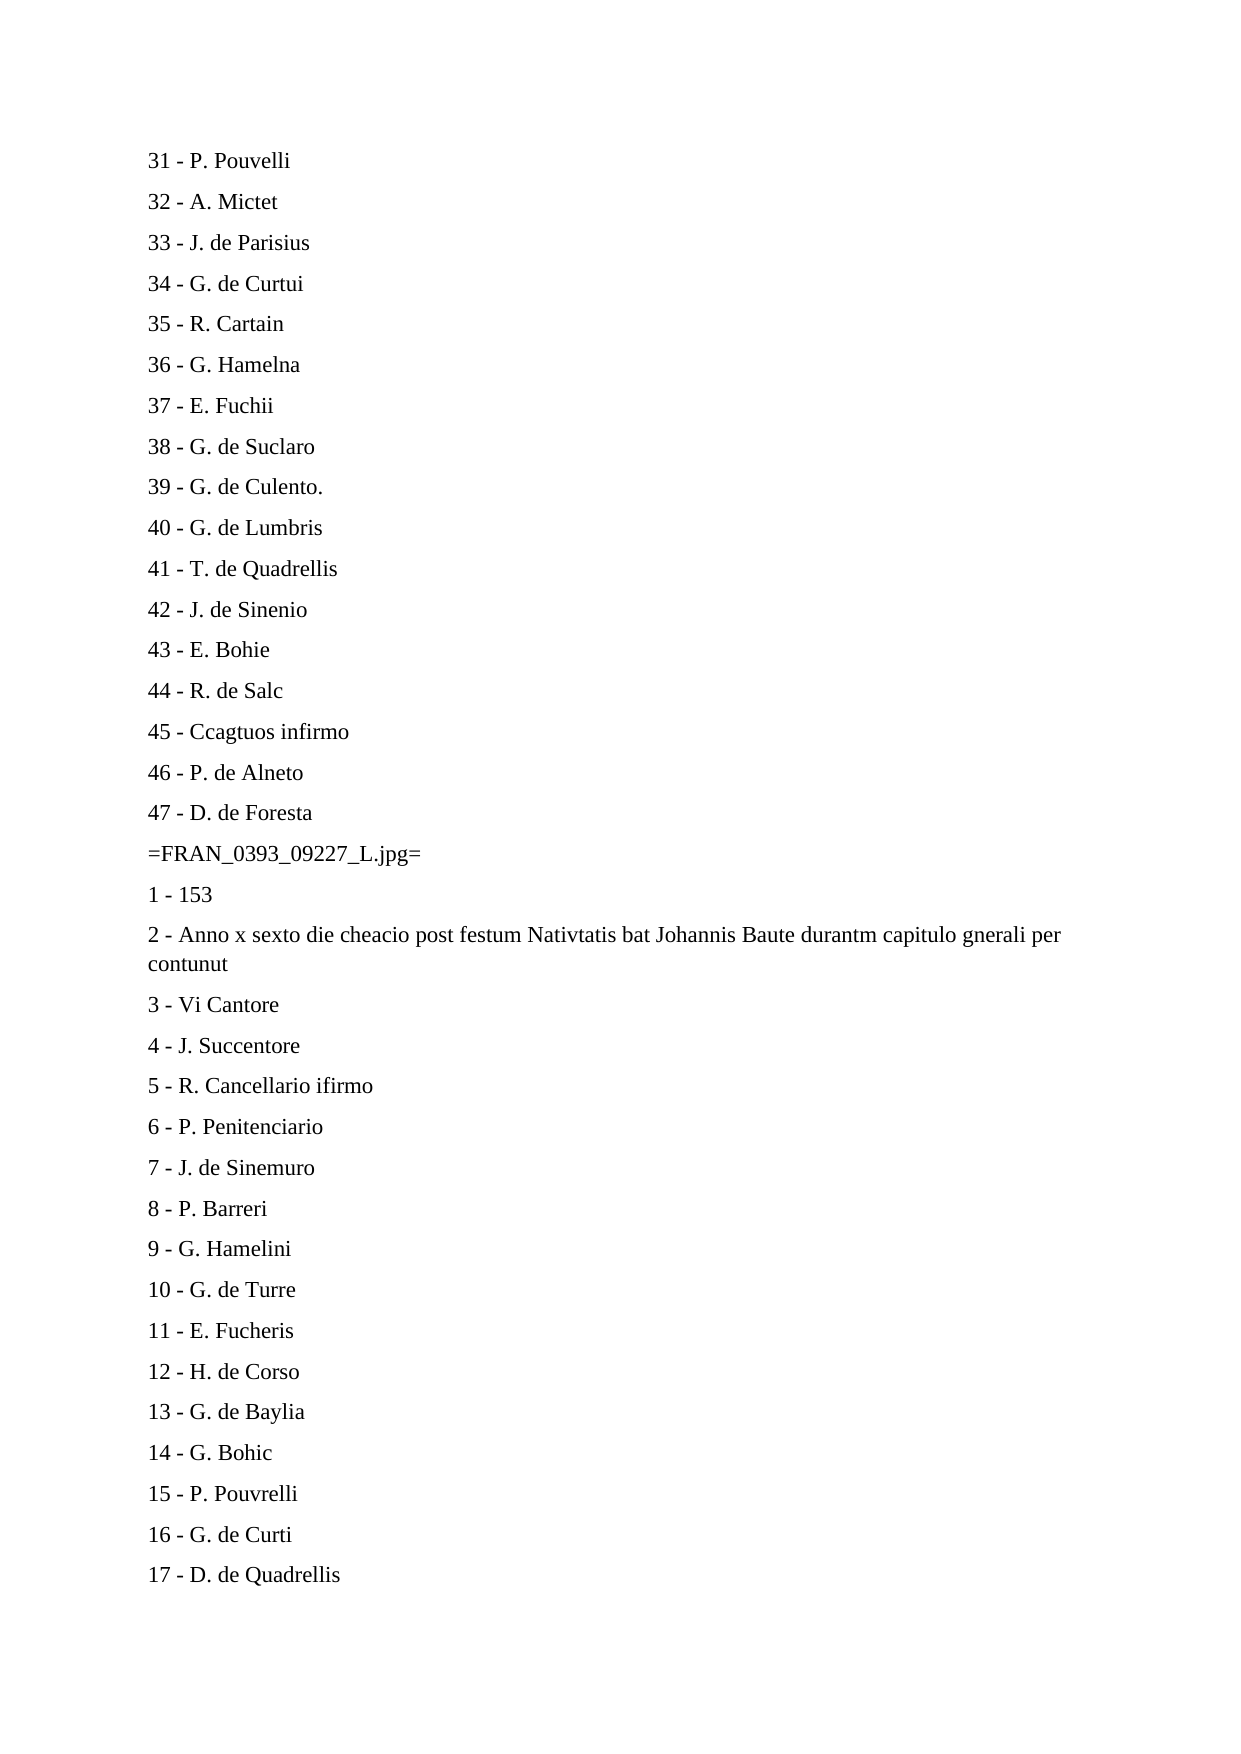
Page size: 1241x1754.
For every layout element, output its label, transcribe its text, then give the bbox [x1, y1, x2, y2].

text =FRAN_0393_09227_L.jpg= [148, 840, 1093, 866]
text 15 - P. Pouvrelli [148, 1480, 1093, 1506]
text 41 - T. de Quadrellis [148, 555, 1093, 581]
text 35 - R. Cartain [148, 311, 1093, 337]
text 38 - G. de Suclaro [148, 433, 1093, 459]
text 45 - Ccagtuos infirmo [148, 718, 1093, 744]
text 2 - Anno x sexto die cheacio post festum Nativtatis bat Johannis Baute durantm capitulo gnerali per contunut [148, 921, 1093, 977]
text 32 - A. Mictet [148, 188, 1093, 215]
text 3 - Vi Cantore [148, 991, 1093, 1017]
text 8 - P. Barreri [148, 1195, 1093, 1221]
text 44 - R. de Salc [148, 677, 1093, 703]
text 9 - G. Hamelini [148, 1236, 1093, 1262]
text 46 - P. de Alneto [148, 758, 1093, 785]
text 4 - J. Succentore [148, 1032, 1093, 1058]
text 16 - G. de Curti [148, 1521, 1093, 1547]
text 37 - E. Fuchii [148, 392, 1093, 418]
text 12 - H. de Corso [148, 1358, 1093, 1384]
text 17 - D. de Quadrellis [148, 1561, 1093, 1588]
text 43 - E. Bohie [148, 636, 1093, 663]
text 11 - E. Fucheris [148, 1317, 1093, 1343]
text 1 - 153 [148, 881, 1093, 907]
text 5 - R. Cancellario ifirmo [148, 1073, 1093, 1099]
text 42 - J. de Sinenio [148, 596, 1093, 622]
text 34 - G. de Curtui [148, 270, 1093, 296]
text 10 - G. de Turre [148, 1276, 1093, 1303]
text 36 - G. Hamelna [148, 351, 1093, 378]
text 47 - D. de Foresta [148, 799, 1093, 826]
text 31 - P. Pouvelli [148, 148, 1093, 174]
text 40 - G. de Lumbris [148, 514, 1093, 541]
text 14 - G. Bohic [148, 1439, 1093, 1466]
text 13 - G. de Baylia [148, 1398, 1093, 1425]
text 33 - J. de Parisius [148, 229, 1093, 255]
text 39 - G. de Culento. [148, 473, 1093, 500]
text 6 - P. Penitenciario [148, 1113, 1093, 1140]
text 7 - J. de Sinemuro [148, 1154, 1093, 1180]
